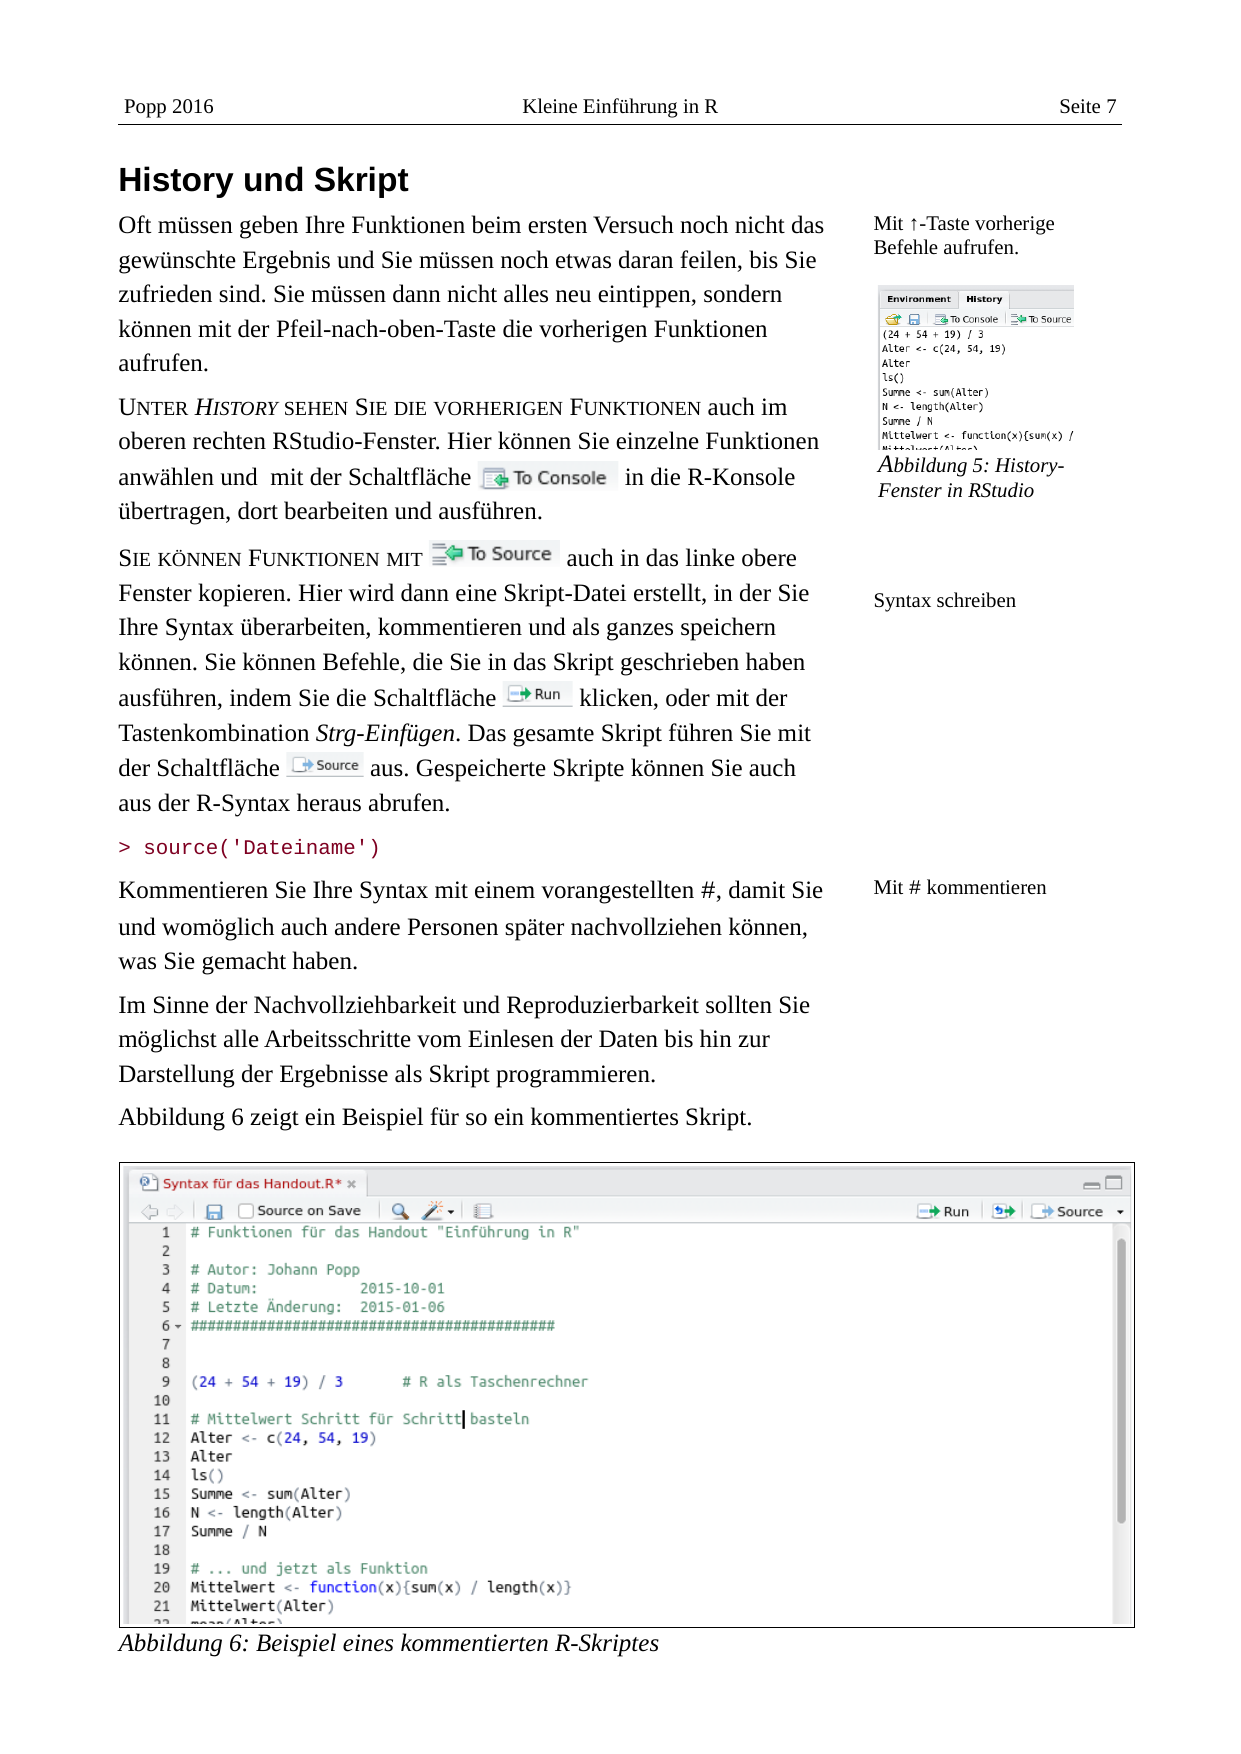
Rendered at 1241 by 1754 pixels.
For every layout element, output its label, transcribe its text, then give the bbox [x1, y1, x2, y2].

table_header Oft müssen geben Ihre Funktionen beim ersten Versuch noch nicht das gewünschte Ergebnis und Sie müssen noch etwas daran feilen, bis Sie zufrieden sind. Sie müssen dann nicht alles neu eintippen, sondern können mit der Pfeil-nach-oben-Taste die vorherigen Funktionen aufrufen. [118, 211, 856, 392]
picture [502, 681, 573, 707]
table_cell Syntax schreiben [856, 540, 1123, 875]
table_header Mit ↑-Taste vorherige Befehle aufrufen. [856, 211, 1123, 449]
table_cell Mit # kommentieren [856, 875, 1123, 990]
subtitle History und Skript [118, 159, 1122, 198]
table_cell Unter History sehen Sie die vorherigen Funktionen auch im oberen rechten RStudio-Fenster. Hier können Sie einzelne Funktionen anwählen und mit der Schaltfläche in die R-Konsole übertragen, dort bearbeiten und ausführen. [118, 392, 856, 540]
table_cell Kommentieren Sie Ihre Syntax mit einem vorangestellten #, damit Sie und womöglich auch andere Personen später nachvollziehen können, was Sie gemacht haben. [118, 875, 856, 990]
picture [123, 1166, 1132, 1624]
table_cell Sie können Funktionen mit auch in das linke obere Fenster kopieren. Hier wird dann eine Skript-Datei erstellt, in der Sie Ihre Syntax überarbeiten, kommentieren und als ganzes speichern können. Sie können Befehle, die Sie in das Skript geschrieben haben ausführen, indem Sie die Schaltfläche klicken, oder mit der Tastenkombination Strg-Einfügen. Das gesamte Skript führen Sie mit der Schaltfläche aus. Gespeicherte Skripte können Sie auch aus der R-Syntax heraus abrufen. > source('Dateiname') [118, 540, 856, 875]
text [118, 1657, 1136, 1669]
text Abbildung 6: Beispiel eines kommentierten R-Skriptes [118, 1174, 1136, 1657]
picture [877, 285, 1074, 450]
picture [286, 752, 364, 777]
text Abbildung 6 zeigt ein Beispiel für so ein kommentiertes Skript. [118, 1102, 1122, 1131]
table_cell [856, 392, 877, 449]
table_cell Im Sinne der Nachvollziehbarkeit und Reproduzierbarkeit sollten Sie möglichst alle Arbeitsschritte vom Einlesen der Daten bis hin zur Darstellung der Ergebnisse als Skript programmieren. [118, 990, 856, 1102]
table_header Mit ↑-Taste vorherige Befehle aufrufen. [878, 450, 1102, 536]
picture [428, 540, 560, 567]
picture [477, 461, 619, 491]
table_cell [856, 450, 1123, 540]
table_cell [856, 990, 1123, 1102]
text [120, 1163, 1134, 1627]
table_cell [1102, 392, 1123, 449]
